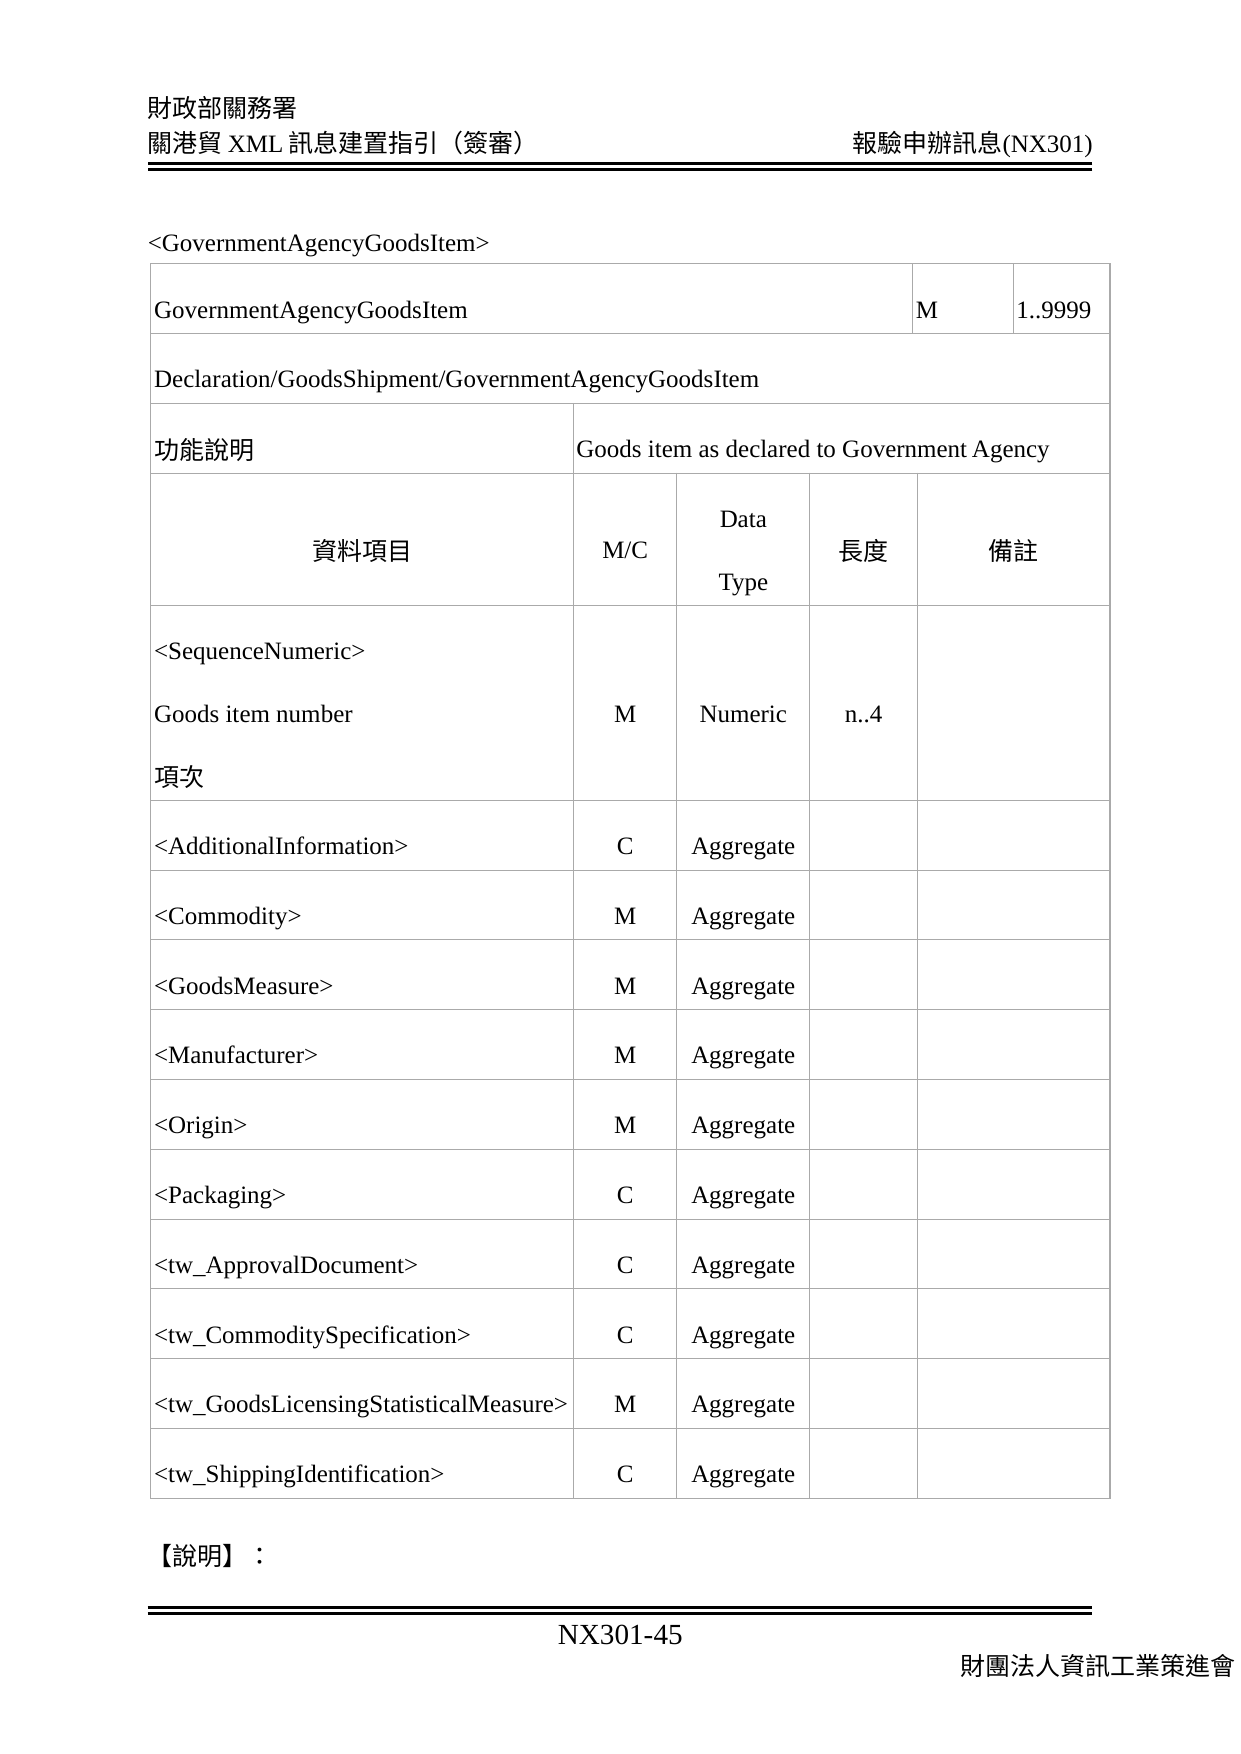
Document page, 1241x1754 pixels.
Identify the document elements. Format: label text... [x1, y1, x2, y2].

table_cell Aggregate [677, 801, 809, 869]
table_cell [918, 606, 1109, 800]
table_cell Aggregate [677, 1429, 809, 1498]
table_cell M [574, 606, 676, 800]
table_cell 功能說明 [151, 404, 573, 473]
table_cell Goods item as declared to Government Agency [574, 404, 1109, 473]
table_cell Data Type [677, 474, 809, 605]
table_cell <AdditionalInformation> [151, 801, 573, 869]
table_cell [810, 940, 917, 1009]
table_cell [918, 940, 1109, 1009]
table_cell 長度 [810, 474, 917, 605]
table_cell M [574, 1080, 676, 1149]
table_cell [810, 1429, 917, 1498]
table_header 1..9999 [1014, 264, 1109, 333]
table_cell C [574, 1150, 676, 1218]
table_cell <tw_GoodsLicensingStatisticalMeasure> [151, 1359, 573, 1428]
table_cell [918, 1220, 1109, 1288]
table_cell Aggregate [677, 1289, 809, 1358]
table_cell Aggregate [677, 1010, 809, 1079]
table_cell Aggregate [677, 1359, 809, 1428]
table_cell Aggregate [677, 1080, 809, 1149]
table_cell <tw_ShippingIdentification> [151, 1429, 573, 1498]
table_cell <SequenceNumeric> Goods item number 項次 [151, 606, 573, 800]
table_cell <Origin> [151, 1080, 573, 1149]
table_cell [918, 1010, 1109, 1079]
table_cell [918, 1080, 1109, 1149]
table_cell Aggregate [677, 1150, 809, 1218]
table_cell [918, 1150, 1109, 1218]
table_cell [810, 1359, 917, 1428]
table_cell M [574, 1359, 676, 1428]
table_cell C [574, 1289, 676, 1358]
table_cell 資料項目 [151, 474, 573, 605]
table_cell C [574, 1220, 676, 1288]
table_cell Aggregate [677, 940, 809, 1009]
table_cell [810, 871, 917, 939]
table_cell 備註 [918, 474, 1109, 605]
table_cell M [574, 940, 676, 1009]
table_cell <tw_ApprovalDocument> [151, 1220, 573, 1288]
table_cell M [574, 871, 676, 939]
table_cell C [574, 801, 676, 869]
table_cell n..4 [810, 606, 917, 800]
table_header M [913, 264, 1013, 333]
table_cell [810, 801, 917, 869]
table_cell Numeric [677, 606, 809, 800]
table_cell M/C [574, 474, 676, 605]
table_cell [918, 1429, 1109, 1498]
table_cell Aggregate [677, 1220, 809, 1288]
table_cell [810, 1220, 917, 1288]
table_cell [810, 1080, 917, 1149]
table_cell Aggregate [677, 871, 809, 939]
table_cell [918, 801, 1109, 869]
table_cell [810, 1150, 917, 1218]
table_cell Declaration/GoodsShipment/GovernmentAgencyGoodsItem [151, 334, 1109, 403]
table_cell C [574, 1429, 676, 1498]
table_cell M [574, 1010, 676, 1079]
table_cell [918, 1289, 1109, 1358]
table_cell [810, 1289, 917, 1358]
table_cell <Packaging> [151, 1150, 573, 1218]
text <GovernmentAgencyGoodsItem> [148, 201, 1092, 263]
table_cell <tw_CommoditySpecification> [151, 1289, 573, 1358]
table_cell [918, 871, 1109, 939]
table_cell <GoodsMeasure> [151, 940, 573, 1009]
table_cell <Manufacturer> [151, 1010, 573, 1079]
table_cell [918, 1359, 1109, 1428]
table_cell <Commodity> [151, 871, 573, 939]
table_header GovernmentAgencyGoodsItem [151, 264, 912, 333]
table_cell [810, 1010, 917, 1079]
text 【說明】： [148, 1513, 1092, 1576]
